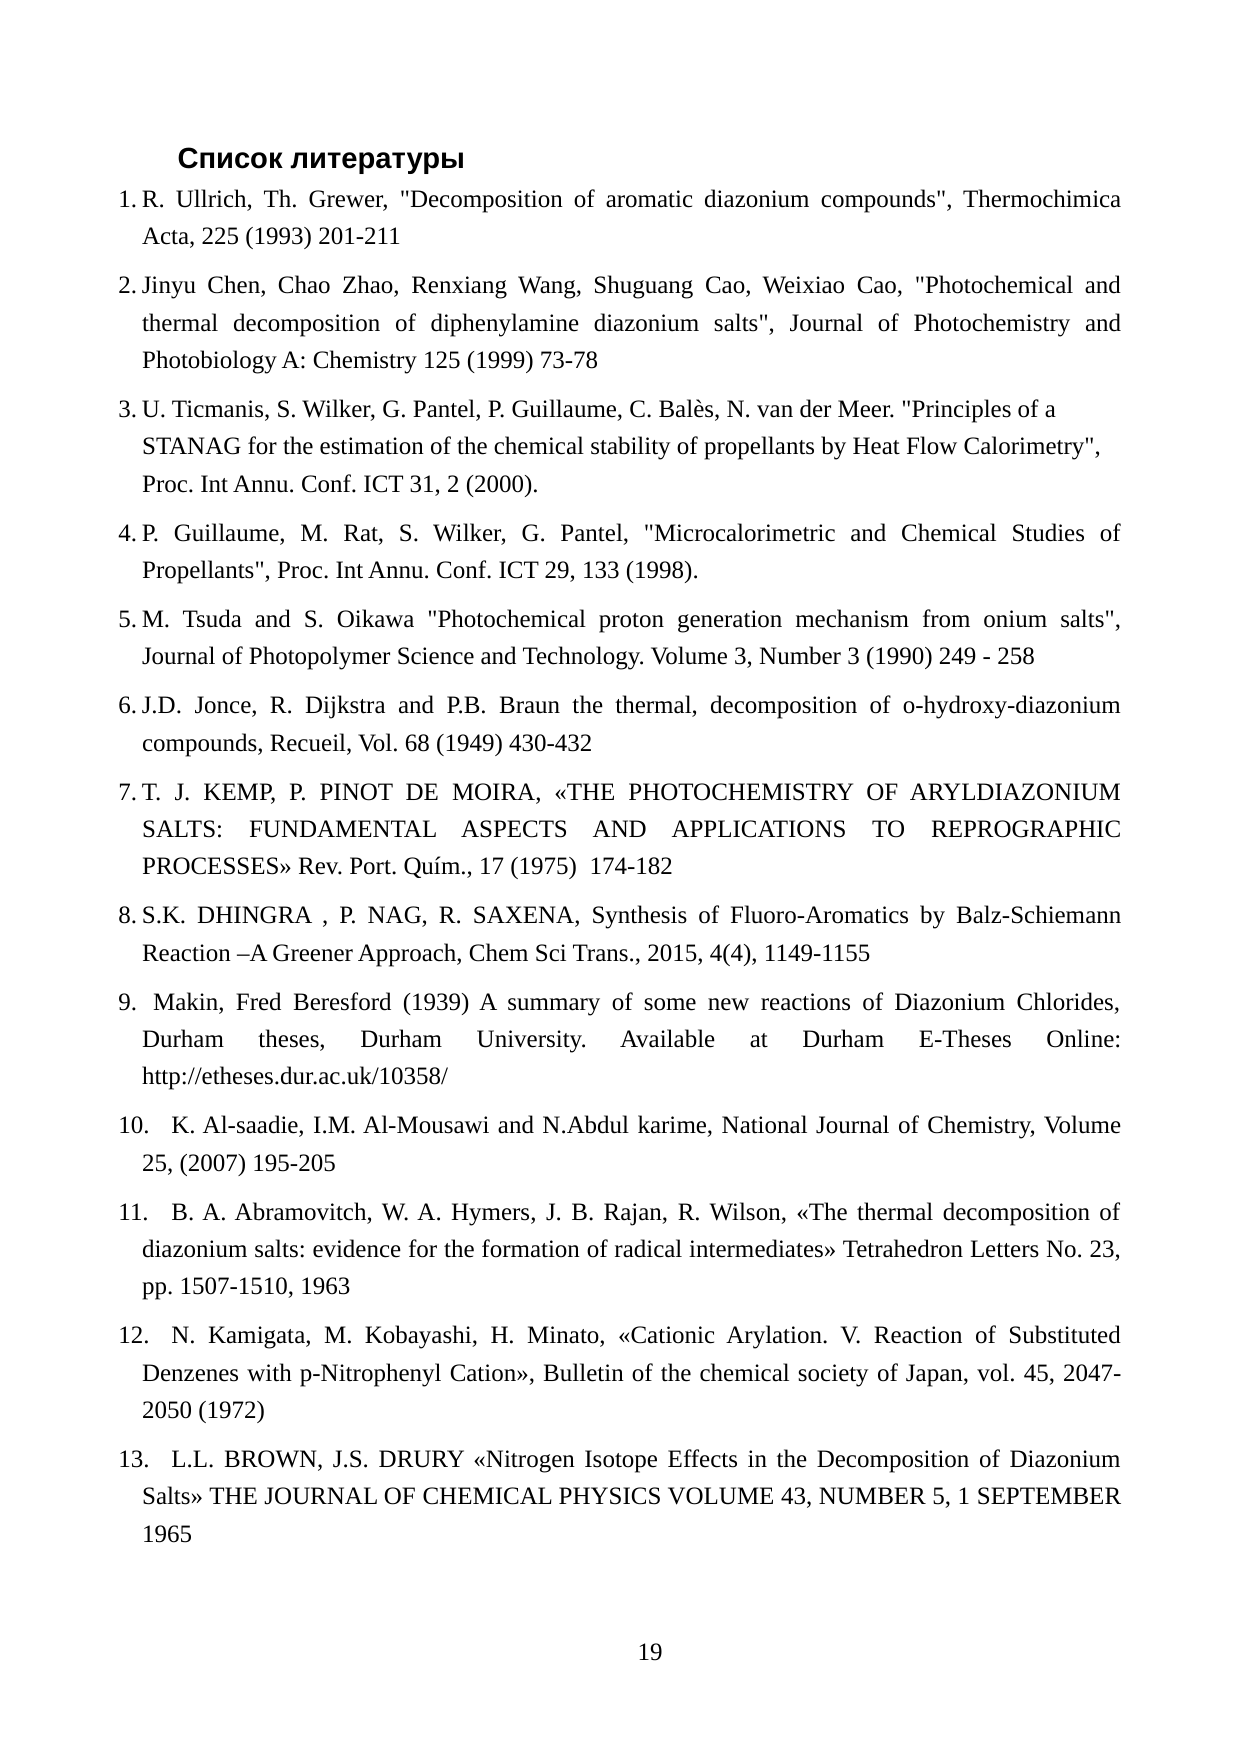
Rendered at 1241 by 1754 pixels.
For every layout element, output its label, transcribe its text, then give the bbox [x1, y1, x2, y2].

list K. Al-saadie, I.M. Al-Mousawi and N.Abdul karime, National Journal of Chemistry, Volume 25, (2007) 195-205 [118, 1111, 1122, 1177]
list Jinyu Chen, Chao Zhao, Renxiang Wang, Shuguang Cao, Weixiao Cao, "Photochemical and thermal decomposition of diphenylamine diazonium salts", Journal of Photochemistry and Photobiology A: Chemistry 125 (1999) 73-78 [118, 271, 1122, 374]
list N. Kamigata, M. Kobayashi, H. Minato, «Cationic Arylation. V. Reaction of Substituted Denzenes with p-Nitrophenyl Cation», Bulletin of the chemical society of Japan, vol. 45, 2047-2050 (1972) [118, 1321, 1122, 1424]
list B. A. Abramovitch, W. A. Hymers, J. B. Rajan, R. Wilson, «The thermal decomposition of diazonium salts: evidence for the formation of radical intermediates» Tetrahedron Letters No. 23, pp. 1507-1510, 1963 [118, 1197, 1122, 1300]
list R. Ullrich, Th. Grewer, "Decomposition of aromatic diazonium compounds", Thermochimica Acta, 225 (1993) 201-211 [118, 184, 1122, 250]
list Makin, Fred Beresford (1939) A summary of some new reactions of Diazonium Chlorides, Durham theses, Durham University. Available at Durham E-Theses Online: http://etheses.dur.ac.uk/10358/ [118, 987, 1122, 1090]
list S.K. DHINGRA , P. NAG, R. SAXENA, Synthesis of Fluoro-Aromatics by Balz-Schiemann Reaction –A Greener Approach, Chem Sci Trans., 2015, 4(4), 1149-1155 [118, 901, 1122, 967]
subtitle Список литературы [118, 141, 1122, 174]
list U. Ticmanis, S. Wilker, G. Pantel, P. Guillaume, C. Balès, N. van der Meer. "Principles of a STANAG for the estimation of the chemical stability of propellants by Heat Flow Calorimetry", Proc. Int Annu. Conf. ICT 31, 2 (2000). [118, 394, 1122, 497]
list T. J. KEMP, P. PINOT DE MOIRA, «THE PHOTOCHEMISTRY OF ARYLDIAZONIUM SALTS: FUNDAMENTAL ASPECTS AND APPLICATIONS TO REPROGRAPHIC PROCESSES» Rev. Port. Quím., 17 (1975) 174-182 [118, 777, 1122, 880]
list P. Guillaume, M. Rat, S. Wilker, G. Pantel, "Microcalorimetric and Chemical Studies of Propellants", Proc. Int Annu. Conf. ICT 29, 133 (1998). [118, 518, 1122, 584]
list L.L. BROWN, J.S. DRURY «Nitrogen Isotope Effects in the Decomposition of Diazonium Salts» THE JOURNAL OF CHEMICAL PHYSICS VOLUME 43, NUMBER 5, 1 SEPTEMBER 1965 [118, 1444, 1122, 1547]
list M. Tsuda and S. Oikawa "Photochemical proton generation mechanism from onium salts", Journal of Photopolymer Science and Technology. Volume 3, Number 3 (1990) 249 - 258 [118, 604, 1122, 670]
list J.D. Jonce, R. Dijkstra and P.B. Braun the thermal, decomposition of o-hydroxy-diazonium compounds, Recueil, Vol. 68 (1949) 430-432 [118, 691, 1122, 757]
